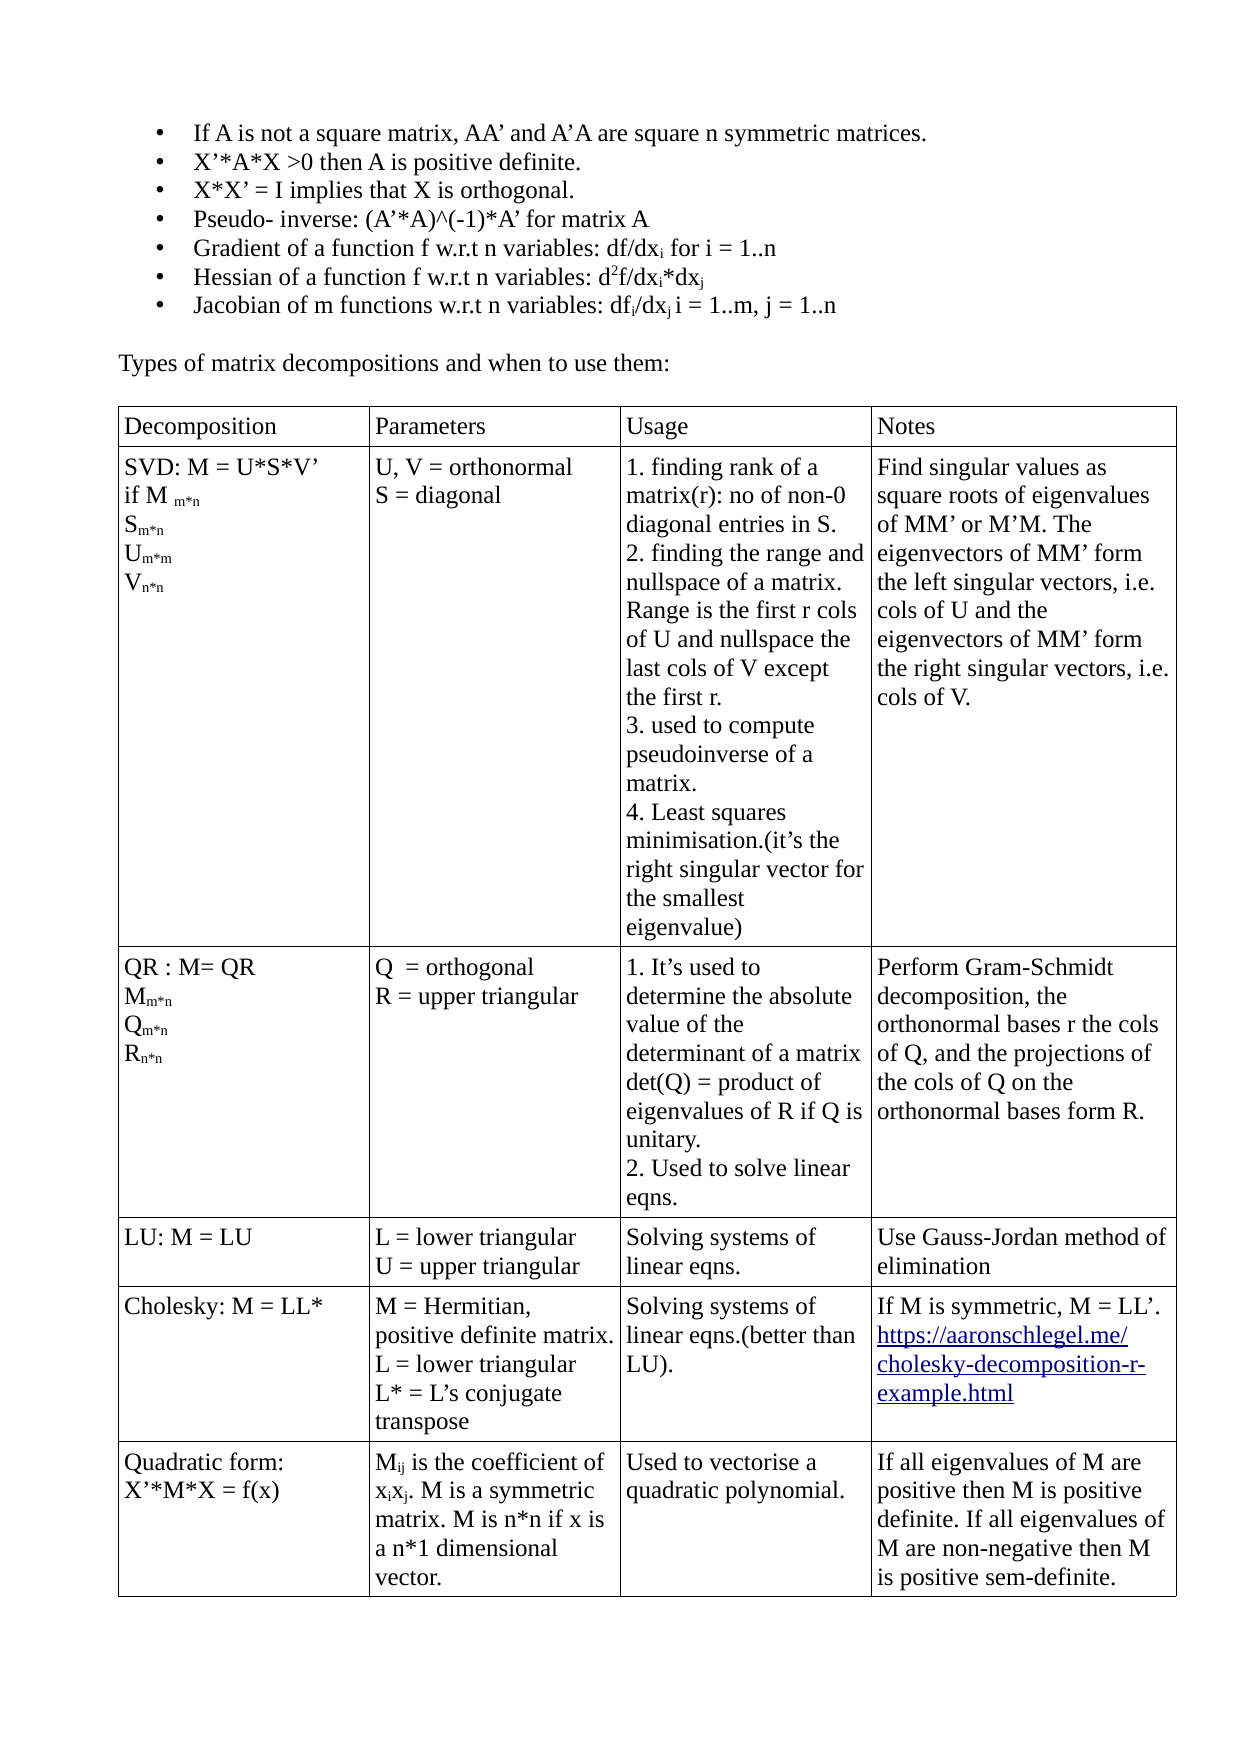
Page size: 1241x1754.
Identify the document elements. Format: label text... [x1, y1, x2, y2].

table_cell U, V = orthonormal S = diagonal [370, 447, 620, 946]
table_header Notes [872, 407, 1176, 446]
table_cell QR : M= QR Mm*n Qm*n Rn*n [119, 947, 369, 1217]
list Jacobian of m functions w.r.t n variables: dfi/dxj i = 1..m, j = 1..n [156, 291, 1122, 319]
table_cell Used to vectorise a quadratic polynomial. [621, 1442, 871, 1596]
table_header Usage [621, 407, 871, 446]
table_cell L = lower triangular U = upper triangular [370, 1218, 620, 1286]
table_cell If all eigenvalues of M are positive then M is positive definite. If all eigenvalues of M are non-negative then M is positive sem-definite. [872, 1442, 1176, 1596]
list If A is not a square matrix, AA’ and A’A are square n symmetric matrices. [156, 118, 1122, 147]
table_cell SVD: M = U*S*V’ if M m*n Sm*n Um*m Vn*n [119, 447, 369, 946]
table_cell 1. It’s used to determine the absolute value of the determinant of a matrix det(Q) = product of eigenvalues of R if Q is unitary. 2. Used to solve linear eqns. [621, 947, 871, 1217]
table_cell Q = orthogonal R = upper triangular [370, 947, 620, 1217]
list X’*A*X >0 then A is positive definite. [156, 147, 1122, 176]
table_cell Solving systems of linear eqns.(better than LU). [621, 1287, 871, 1441]
table_cell 1. finding rank of a matrix(r): no of non-0 diagonal entries in S. 2. finding the range and nullspace of a matrix. Range is the first r cols of U and nullspace the last cols of V except the first r. 3. used to compute pseudoinverse of a matrix. 4. Least squares minimisation.(it’s the right singular vector for the smallest eigenvalue) [621, 447, 871, 946]
table_header Decomposition [119, 407, 369, 446]
table_cell If M is symmetric, M = LL’. https://aaronschlegel.me/cholesky-decomposition-r-example.html [872, 1287, 1176, 1441]
table_cell Mij is the coefficient of xixj. M is a symmetric matrix. M is n*n if x is a n*1 dimensional vector. [370, 1442, 620, 1596]
table_cell Solving systems of linear eqns. [621, 1218, 871, 1286]
table_cell M = Hermitian, positive definite matrix. L = lower triangular L* = L’s conjugate transpose [370, 1287, 620, 1441]
list Pseudo- inverse: (A’*A)^(-1)*A’ for matrix A [156, 204, 1122, 233]
list X*X’ = I implies that X is orthogonal. [156, 176, 1122, 204]
list Hessian of a function f w.r.t n variables: d2f/dxi*dxj [156, 262, 1122, 291]
table_header Parameters [370, 407, 620, 446]
table_cell Cholesky: M = LL* [119, 1287, 369, 1441]
text Types of matrix decompositions and when to use them: [118, 348, 1122, 377]
table_cell Find singular values as square roots of eigenvalues of MM’ or M’M. The eigenvectors of MM’ form the left singular vectors, i.e. cols of U and the eigenvectors of MM’ form the right singular vectors, i.e. cols of V. [872, 447, 1176, 946]
table_cell Quadratic form: X’*M*X = f(x) [119, 1442, 369, 1596]
table_cell Perform Gram-Schmidt decomposition, the orthonormal bases r the cols of Q, and the projections of the cols of Q on the orthonormal bases form R. [872, 947, 1176, 1217]
table_cell LU: M = LU [119, 1218, 369, 1286]
list Gradient of a function f w.r.t n variables: df/dxi for i = 1..n [156, 233, 1122, 262]
table_cell Use Gauss-Jordan method of elimination [872, 1218, 1176, 1286]
